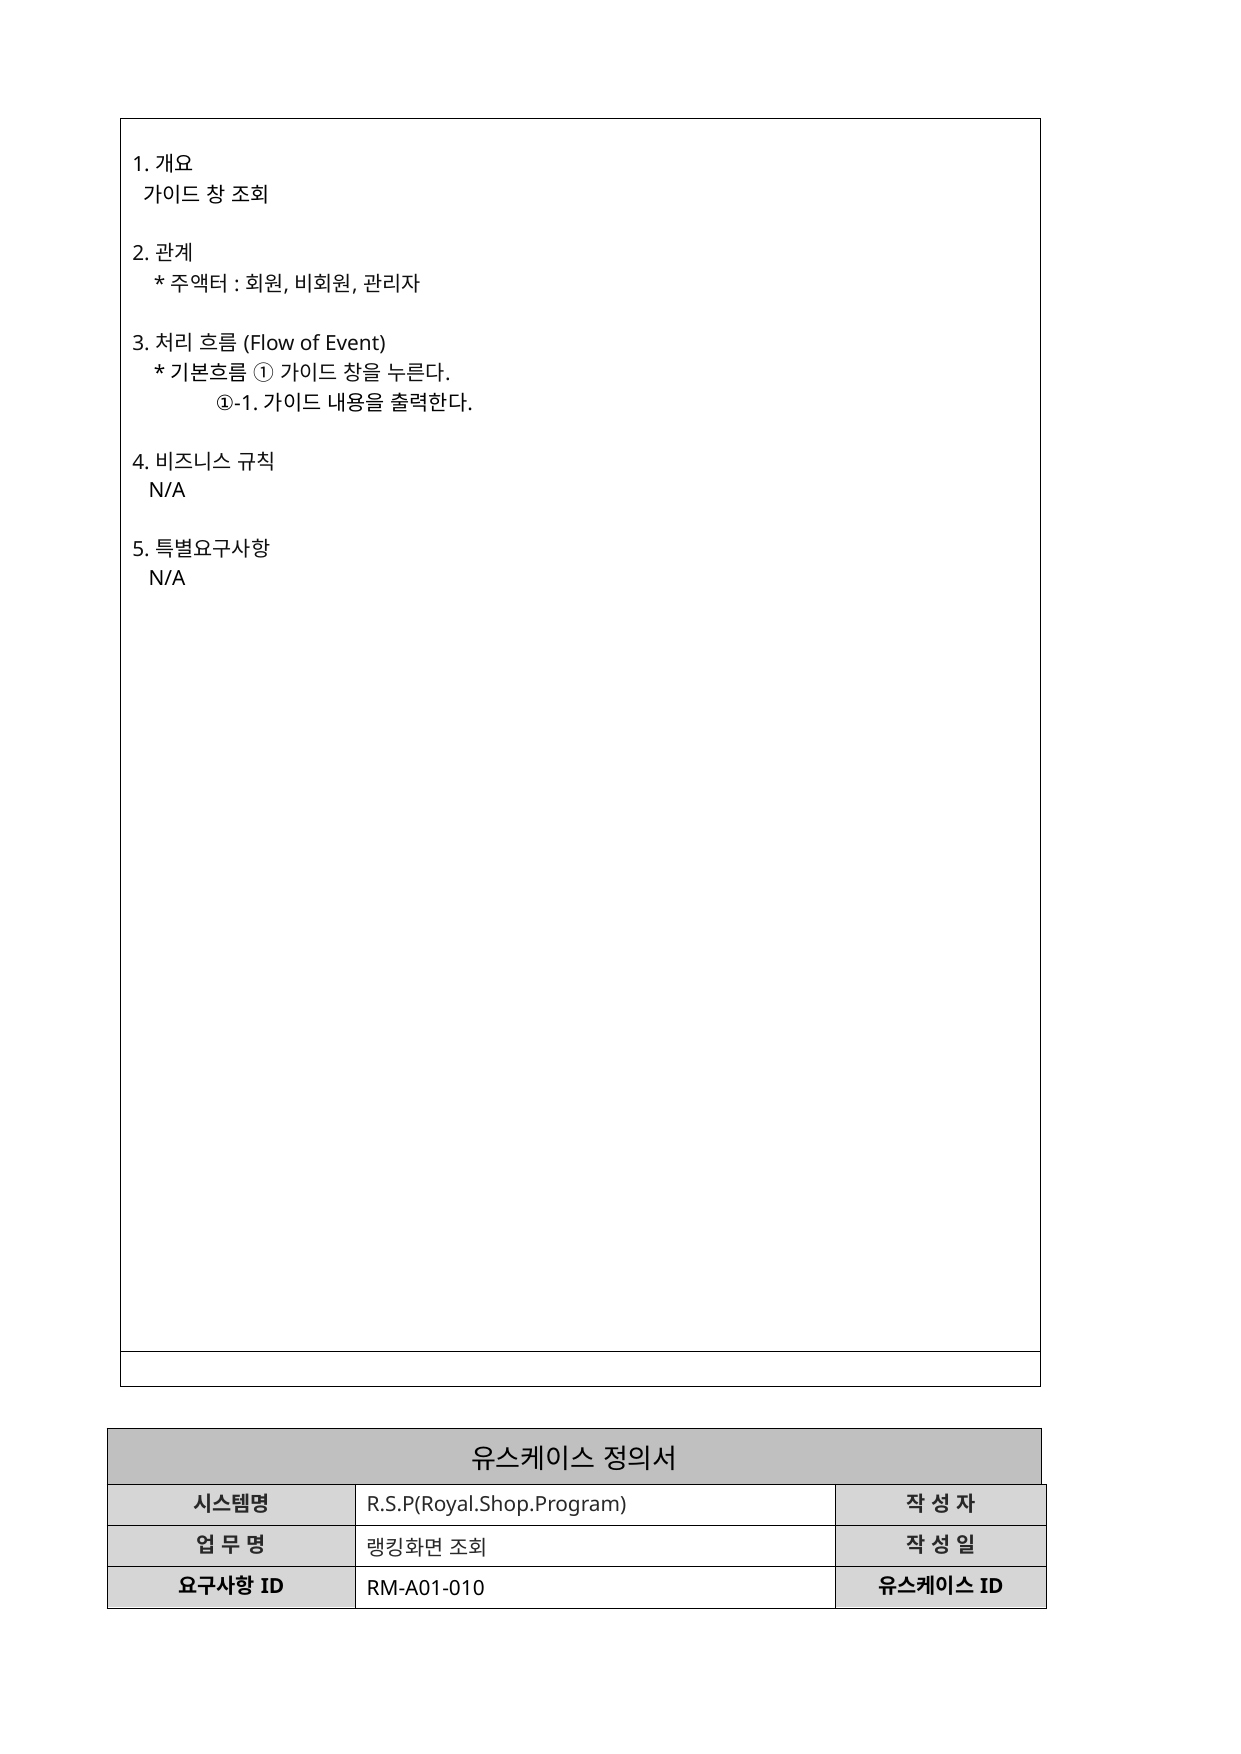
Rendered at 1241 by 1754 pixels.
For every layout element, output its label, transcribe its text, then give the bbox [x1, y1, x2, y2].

table_cell 작 성 자 [836, 1485, 1046, 1525]
table_cell [1041, 1351, 1046, 1386]
table_cell 작 성 일 [836, 1526, 1046, 1566]
table_header [1042, 1428, 1046, 1484]
table_cell 1. 개요 가이드 창 조회 2. 관계 * 주액터 : 회원, 비회원, 관리자 3. 처리 흐름 (Flow of Event) * 기본흐름 ① 가이드 창을 누른다. ①-1. 가이드 내용을 출력한다. 4. 비즈니스 규칙 N/A 5. 특별요구사항 N/A [121, 119, 1040, 1351]
table_cell [121, 1352, 1040, 1386]
table_cell 시스템명 [108, 1485, 355, 1525]
table_cell RM-A01-010 [356, 1567, 835, 1607]
table_cell 유스케이스 ID [836, 1567, 1046, 1607]
table_cell 요구사항 ID [108, 1567, 355, 1607]
table_cell 랭킹화면 조회 [356, 1526, 835, 1566]
table_header 유스케이스 정의서 [108, 1429, 1041, 1484]
table_cell [1041, 118, 1046, 1351]
table_cell R.S.P(Royal.Shop.Program) [356, 1485, 835, 1525]
table_cell 업 무 명 [108, 1526, 355, 1566]
